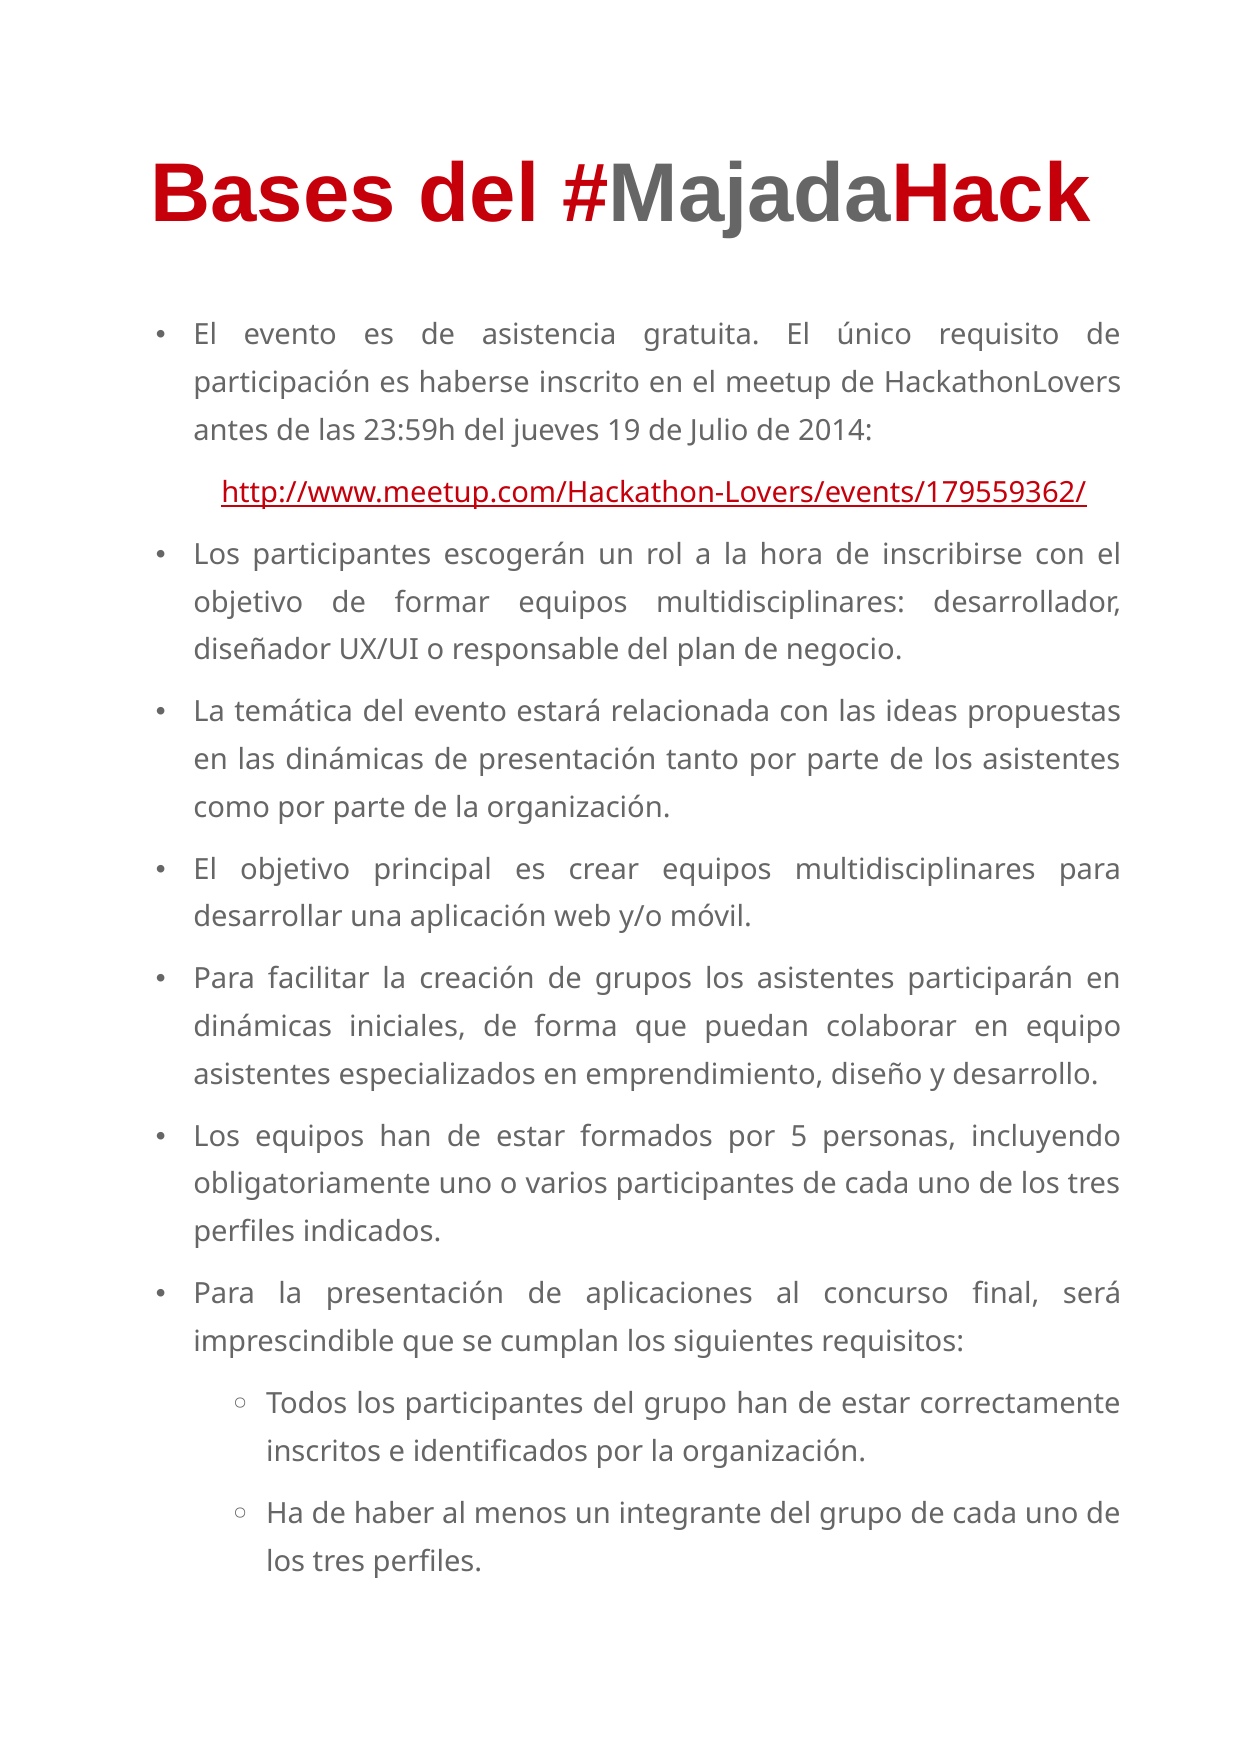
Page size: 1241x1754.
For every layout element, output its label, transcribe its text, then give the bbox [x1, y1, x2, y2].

list http://www.meetup.com/Hackathon-Lovers/events/179559362/ [156, 471, 1122, 511]
list Para la presentación de aplicaciones al concurso final, será imprescindible que se cumplan los siguientes requisitos: [156, 1273, 1122, 1360]
list Los equipos han de estar formados por 5 personas, incluyendo obligatoriamente uno o varios participantes de cada uno de los tres perfiles indicados. [156, 1115, 1122, 1250]
list Para facilitar la creación de grupos los asistentes participarán en dinámicas iniciales, de forma que puedan colaborar en equipo asistentes especializados en emprendimiento, diseño y desarrollo. [156, 958, 1122, 1093]
list El objetivo principal es crear equipos multidisciplinares para desarrollar una aplicación web y/o móvil. [156, 848, 1122, 935]
list Ha de haber al menos un integrante del grupo de cada uno de los tres perfiles. [228, 1492, 1122, 1579]
list El evento es de asistencia gratuita. El único requisito de participación es haberse inscrito en el meetup de HackathonLovers antes de las 23:59h del jueves 19 de Julio de 2014: [156, 314, 1122, 448]
list Los participantes escogerán un rol a la hora de inscribirse con el objetivo de formar equipos multidisciplinares: desarrollador, diseñador UX/UI o responsable del plan de negocio. [156, 533, 1122, 668]
subtitle Bases del #MajadaHack [118, 143, 1122, 239]
list Todos los participantes del grupo han de estar correctamente inscritos e identificados por la organización. [228, 1382, 1122, 1470]
list La temática del evento estará relacionada con las ideas propuestas en las dinámicas de presentación tanto por parte de los asistentes como por parte de la organización. [156, 691, 1122, 826]
